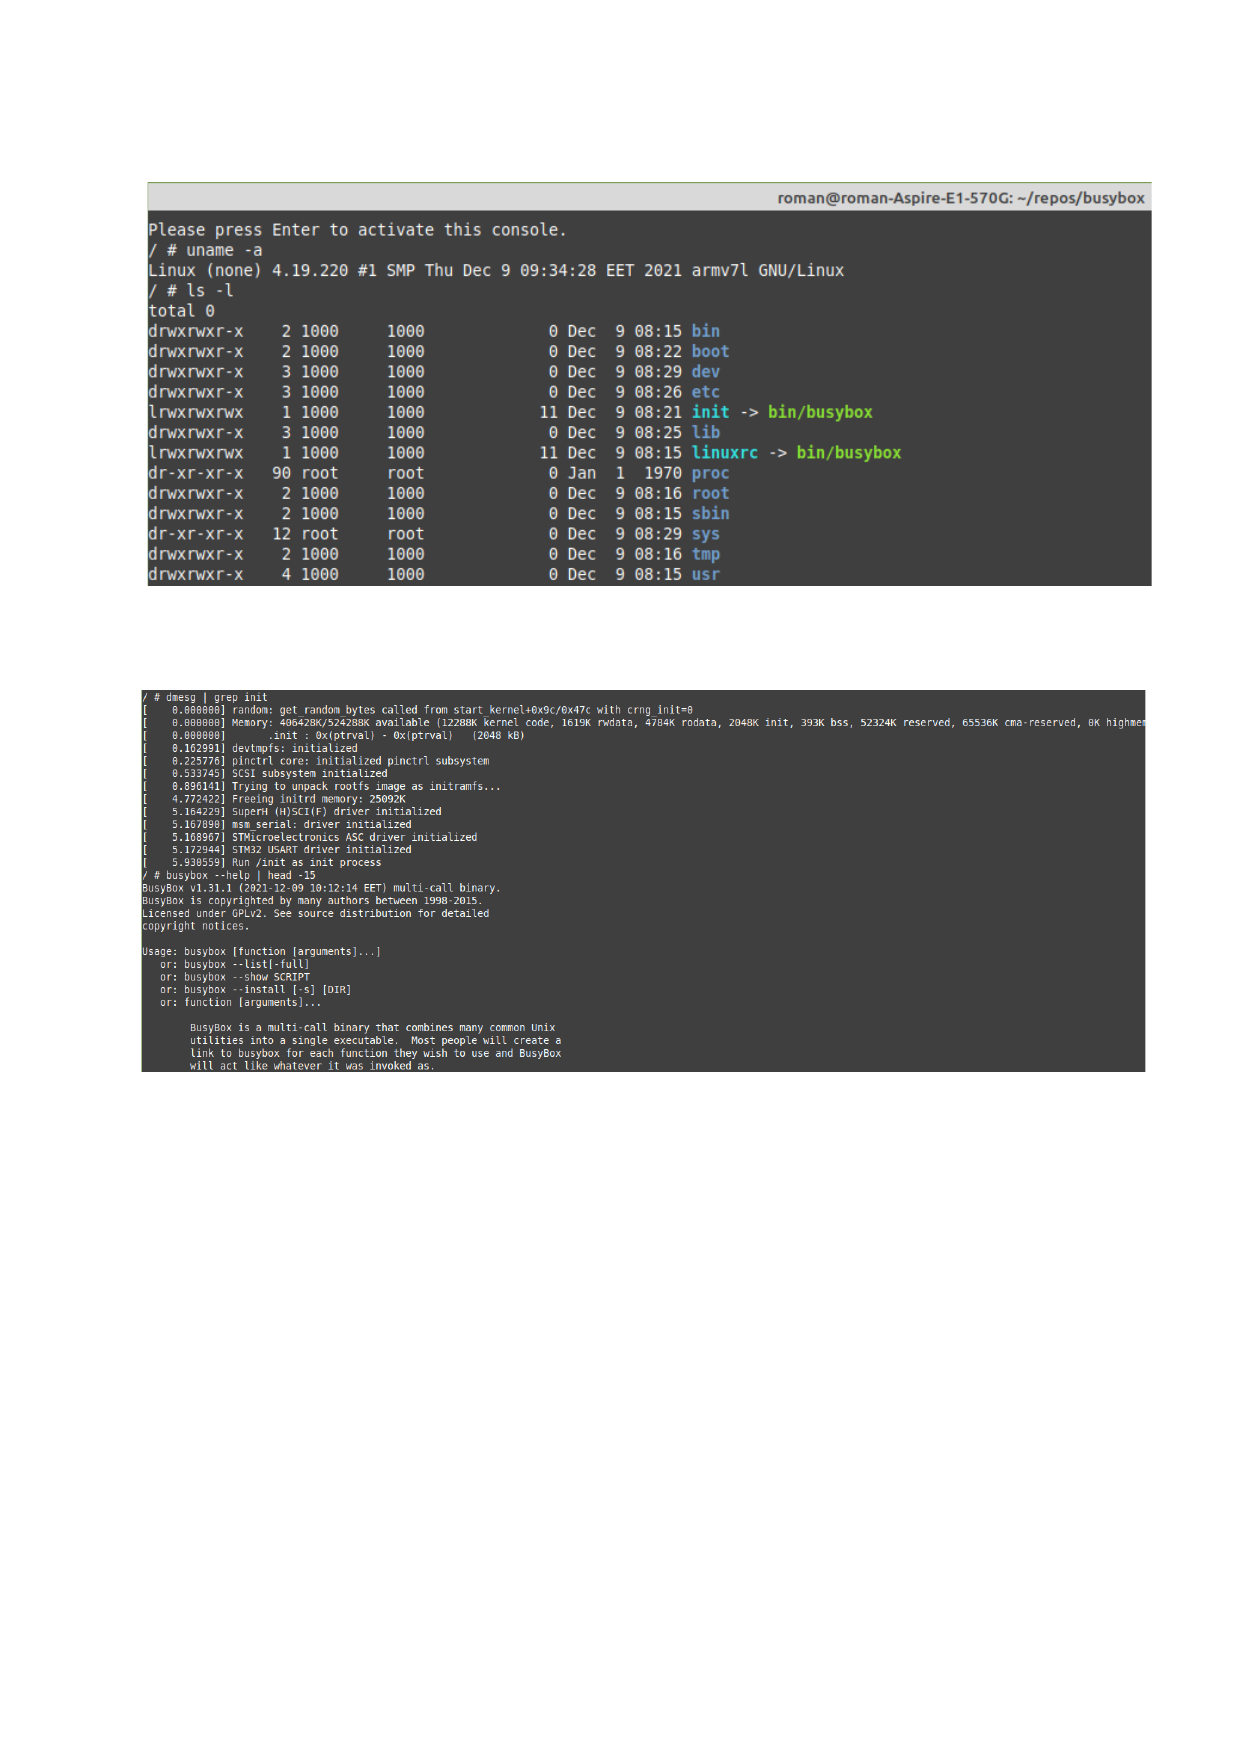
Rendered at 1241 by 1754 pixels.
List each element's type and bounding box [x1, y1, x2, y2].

picture [141, 690, 1146, 1072]
picture [147, 182, 1152, 586]
